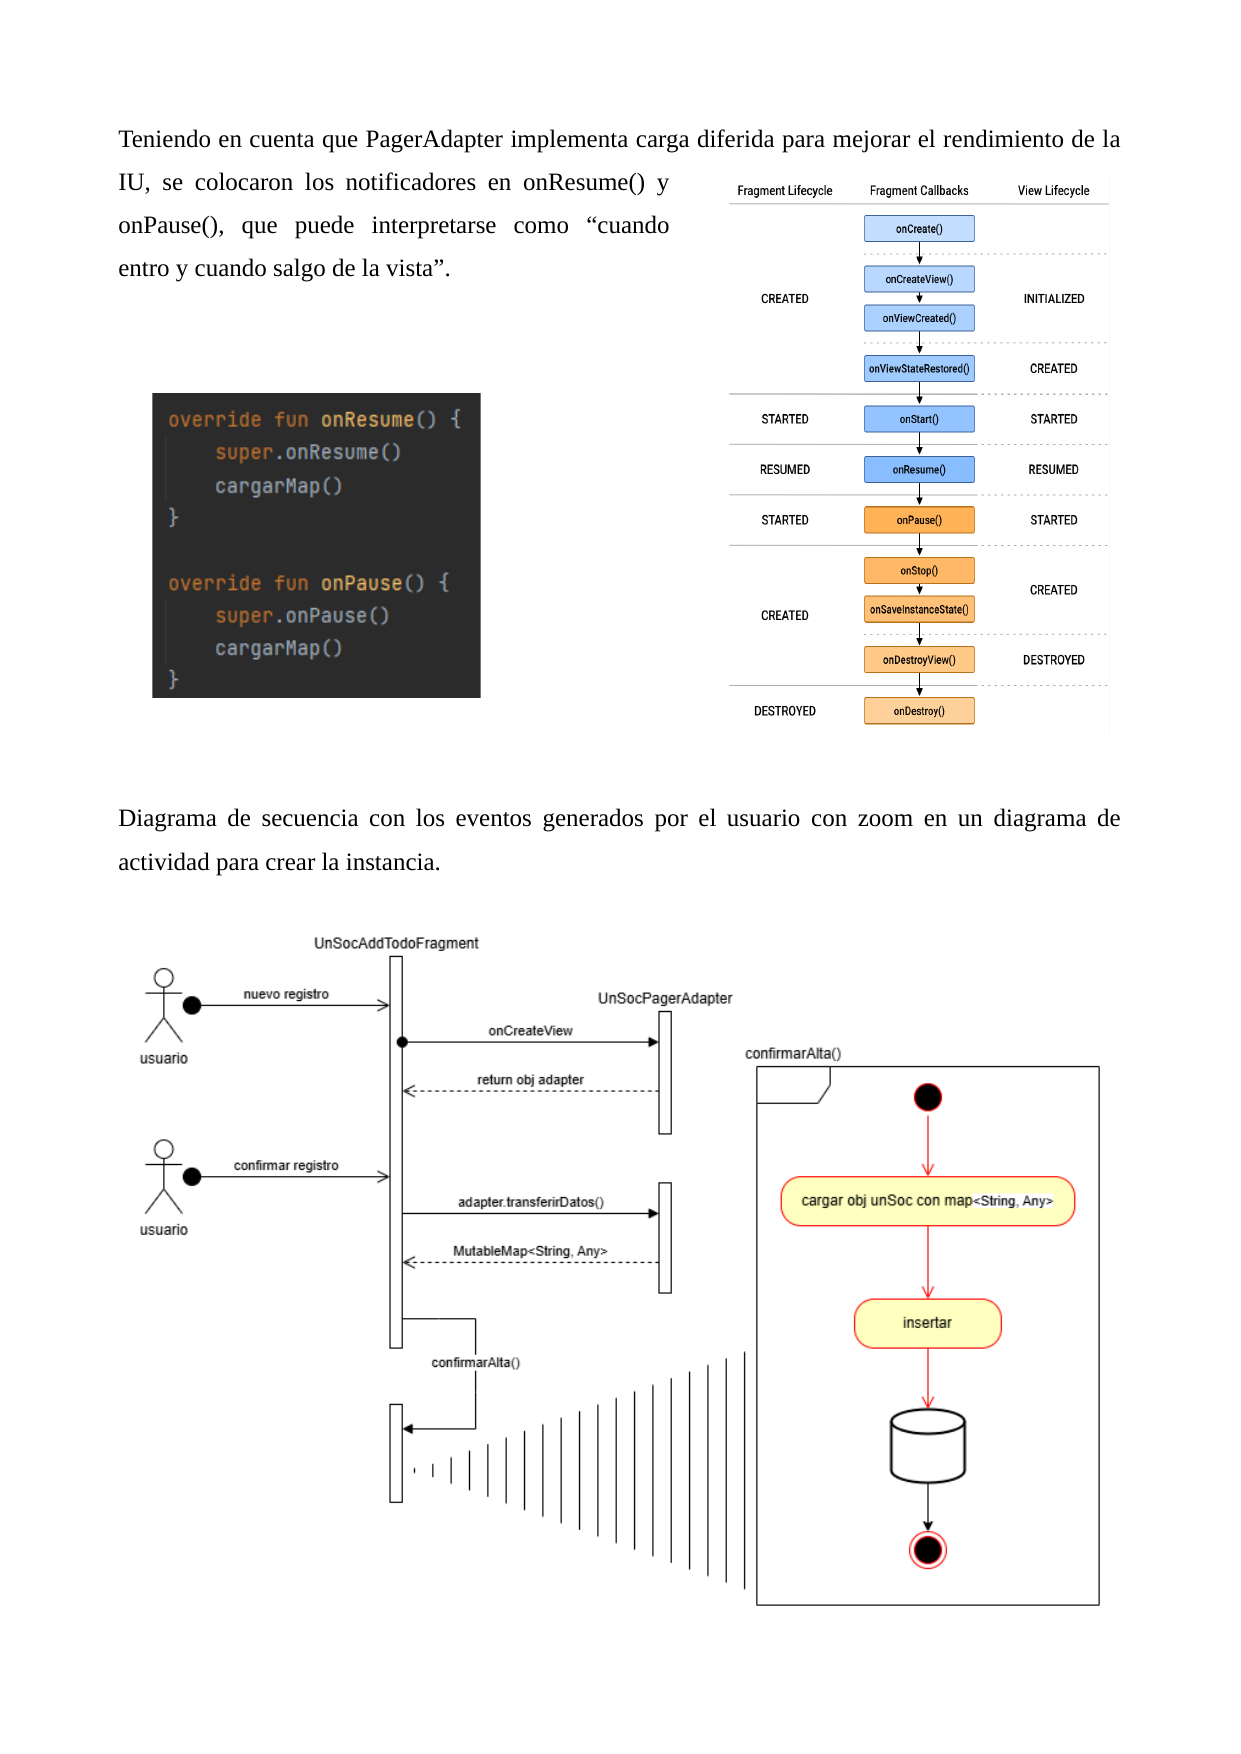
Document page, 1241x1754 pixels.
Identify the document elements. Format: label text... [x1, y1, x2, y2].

picture [729, 177, 1110, 734]
text Teniendo en cuenta que PagerAdapter implementa carga diferida para mejorar el rendimiento de la IU, se colocaron los notificadores en onResume() y onPause(), que puede interpretarse como “cuando entro y cuando salgo de la vista”. [118, 124, 1122, 282]
picture [152, 393, 481, 698]
picture [134, 930, 1106, 1612]
text Diagrama de secuencia con los eventos generados por el usuario con zoom en un diagrama de actividad para crear la instancia. [118, 803, 1122, 875]
